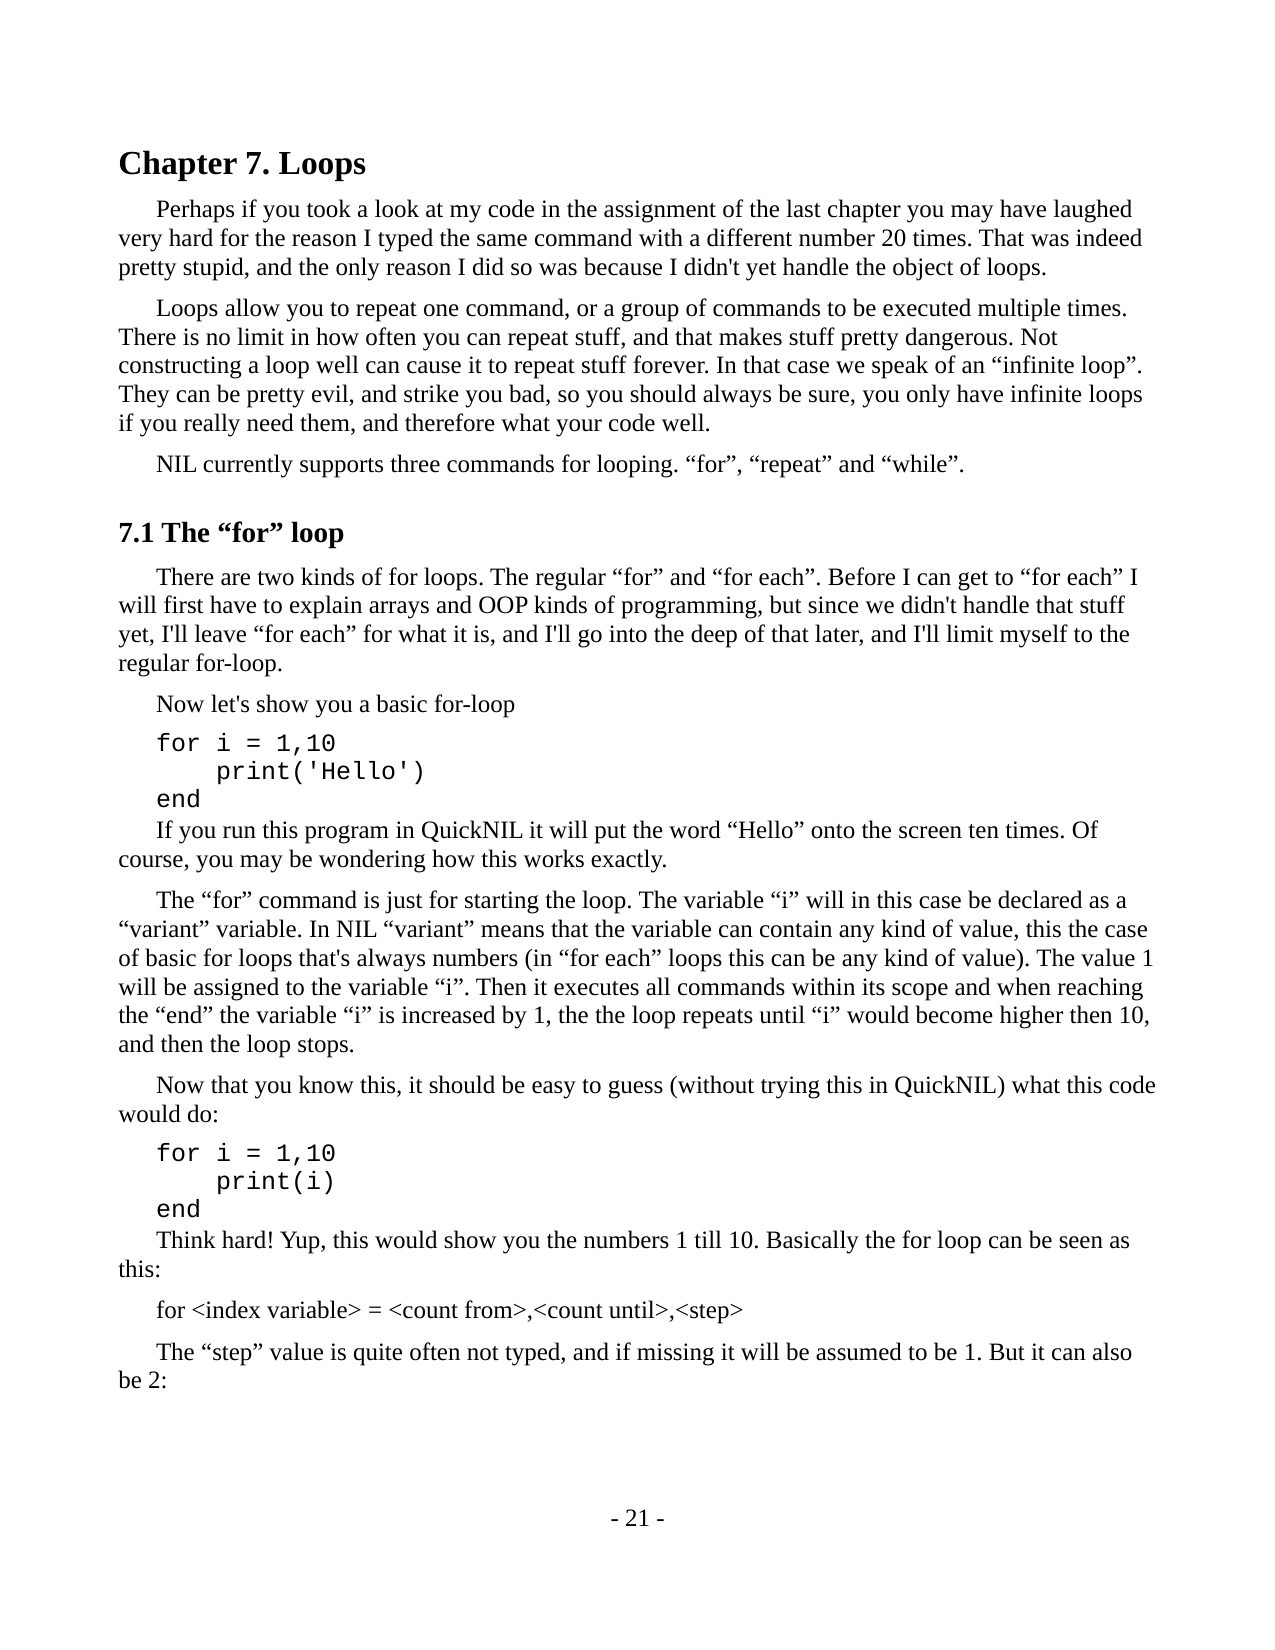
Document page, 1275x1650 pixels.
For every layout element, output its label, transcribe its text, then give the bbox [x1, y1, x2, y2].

text print(i) [118, 1169, 1157, 1197]
text for <index variable> = <count from>,<count until>,<step> [118, 1295, 1157, 1324]
text Loops allow you to repeat one command, or a group of commands to be executed multiple times. There is no limit in how often you can repeat stuff, and that makes stuff pretty dangerous. Not constructing a loop well can cause it to repeat stuff forever. In that case we speak of an “infinite loop”. They can be pretty evil, and strike you bad, so you should always be sure, you only have infinite loops if you really need them, and therefore what your code well. [118, 293, 1157, 437]
text Perhaps if you took a look at my code in the assignment of the last chapter you may have laughed very hard for the reason I typed the same command with a different number 20 times. That was indeed pretty stupid, and the only reason I did so was because I didn't yet handle the object of loops. [118, 194, 1157, 281]
text end [118, 1197, 1157, 1225]
text Now that you know this, it should be easy to guess (without trying this in QuickNIL) what this code would do: [118, 1070, 1157, 1128]
text Think hard! Yup, this would show you the numbers 1 till 10. Basically the for loop can be seen as this: [118, 1225, 1157, 1283]
text print('Hello') [118, 759, 1157, 787]
text The “for” command is just for starting the loop. The variable “i” will in this case be declared as a “variant” variable. In NIL “variant” means that the variable can contain any kind of value, this the case of basic for loops that's always numbers (in “for each” loops this can be any kind of value). The value 1 will be assigned to the variable “i”. Then it executes all commands within its scope and when reaching the “end” the variable “i” is increased by 1, the the loop repeats until “i” would become higher then 10, and then the loop stops. [118, 885, 1157, 1058]
text If you run this program in QuickNIL it will put the word “Hello” onto the screen ten times. Of course, you may be wondering how this works exactly. [118, 815, 1157, 873]
text for i = 1,10 [118, 730, 1157, 759]
subtitle 7.1 The “for” loop [118, 516, 1157, 549]
text end [118, 787, 1157, 815]
text Now let's show you a basic for-loop [118, 689, 1157, 718]
text There are two kinds of for loops. The regular “for” and “for each”. Before I can get to “for each” I will first have to explain arrays and OOP kinds of programming, but since we didn't handle that stuff yet, I'll leave “for each” for what it is, and I'll go into the deep of that later, and I'll limit myself to the regular for-loop. [118, 562, 1157, 677]
text The “step” value is quite often not typed, and if missing it will be assumed to be 1. But it can also be 2: [118, 1337, 1157, 1394]
text NIL currently supports three commands for looping. “for”, “repeat” and “while”. [118, 449, 1157, 478]
subtitle Chapter 7. Loops [118, 143, 1157, 182]
text for i = 1,10 [118, 1140, 1157, 1169]
